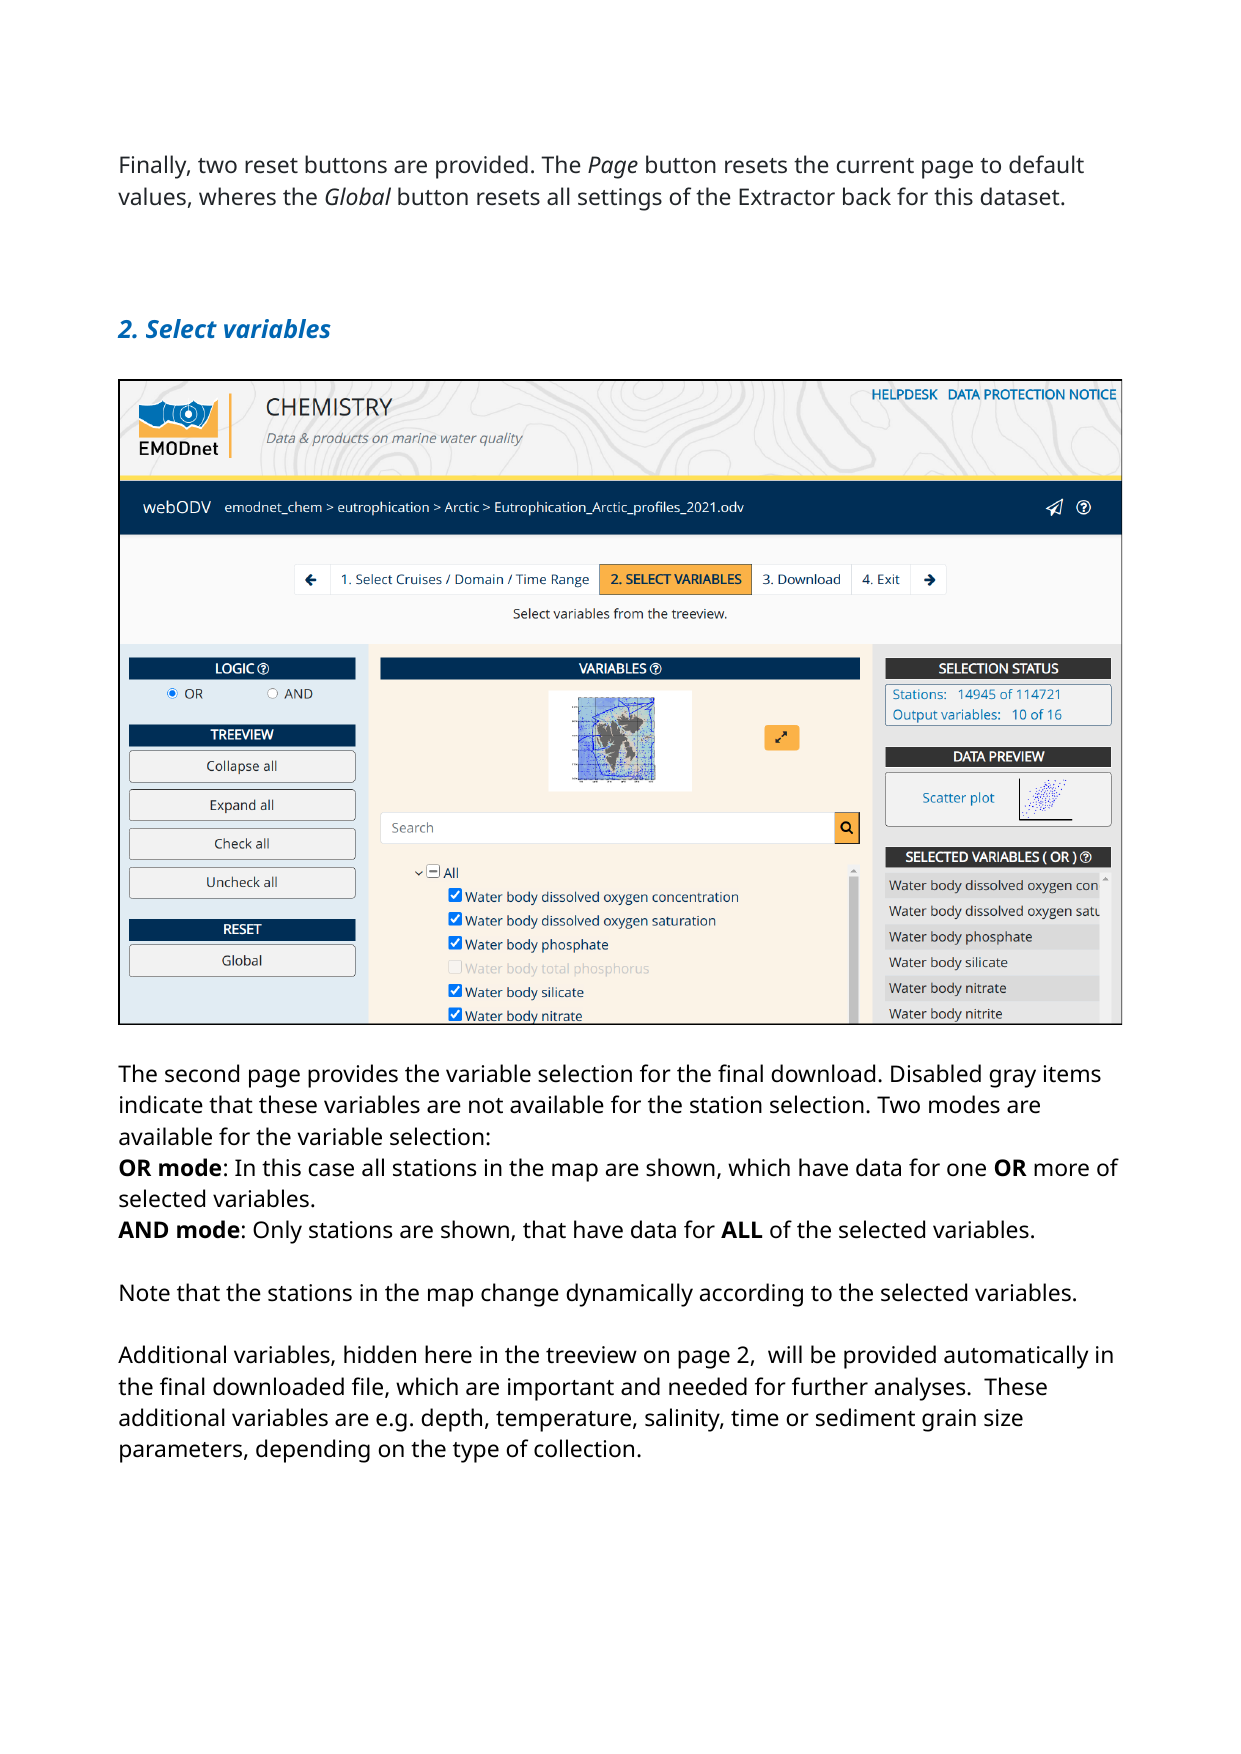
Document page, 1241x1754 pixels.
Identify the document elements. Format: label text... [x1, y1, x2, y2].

text The second page provides the variable selection for the final download. Disabled gray items indicate that these variables are not available for the station selection. Two modes are available for the variable selection: [118, 1058, 1122, 1152]
text OR mode: In this case all stations in the map are shown, which have data for one OR more of selected variables. [118, 1152, 1122, 1214]
text Finally, two reset buttons are provided. The Page button resets the current page to default values, wheres the Global button resets all settings of the Extractor back for this dataset. [118, 149, 1122, 212]
text AND mode: Only stations are shown, that have data for ALL of the selected variables. [118, 1214, 1122, 1246]
picture [118, 379, 1123, 1025]
text Note that the stations in the map change dynamically according to the selected variables. [118, 1277, 1122, 1308]
text Additional variables, hidden here in the treeview on page 2, will be provided automatically in the final downloaded file, which are important and needed for further analyses. These additional variables are e.g. depth, temperature, salinity, time or sediment grain size parameters, depending on the type of collection. [118, 1339, 1122, 1464]
text 2. Select variables [118, 311, 1122, 345]
